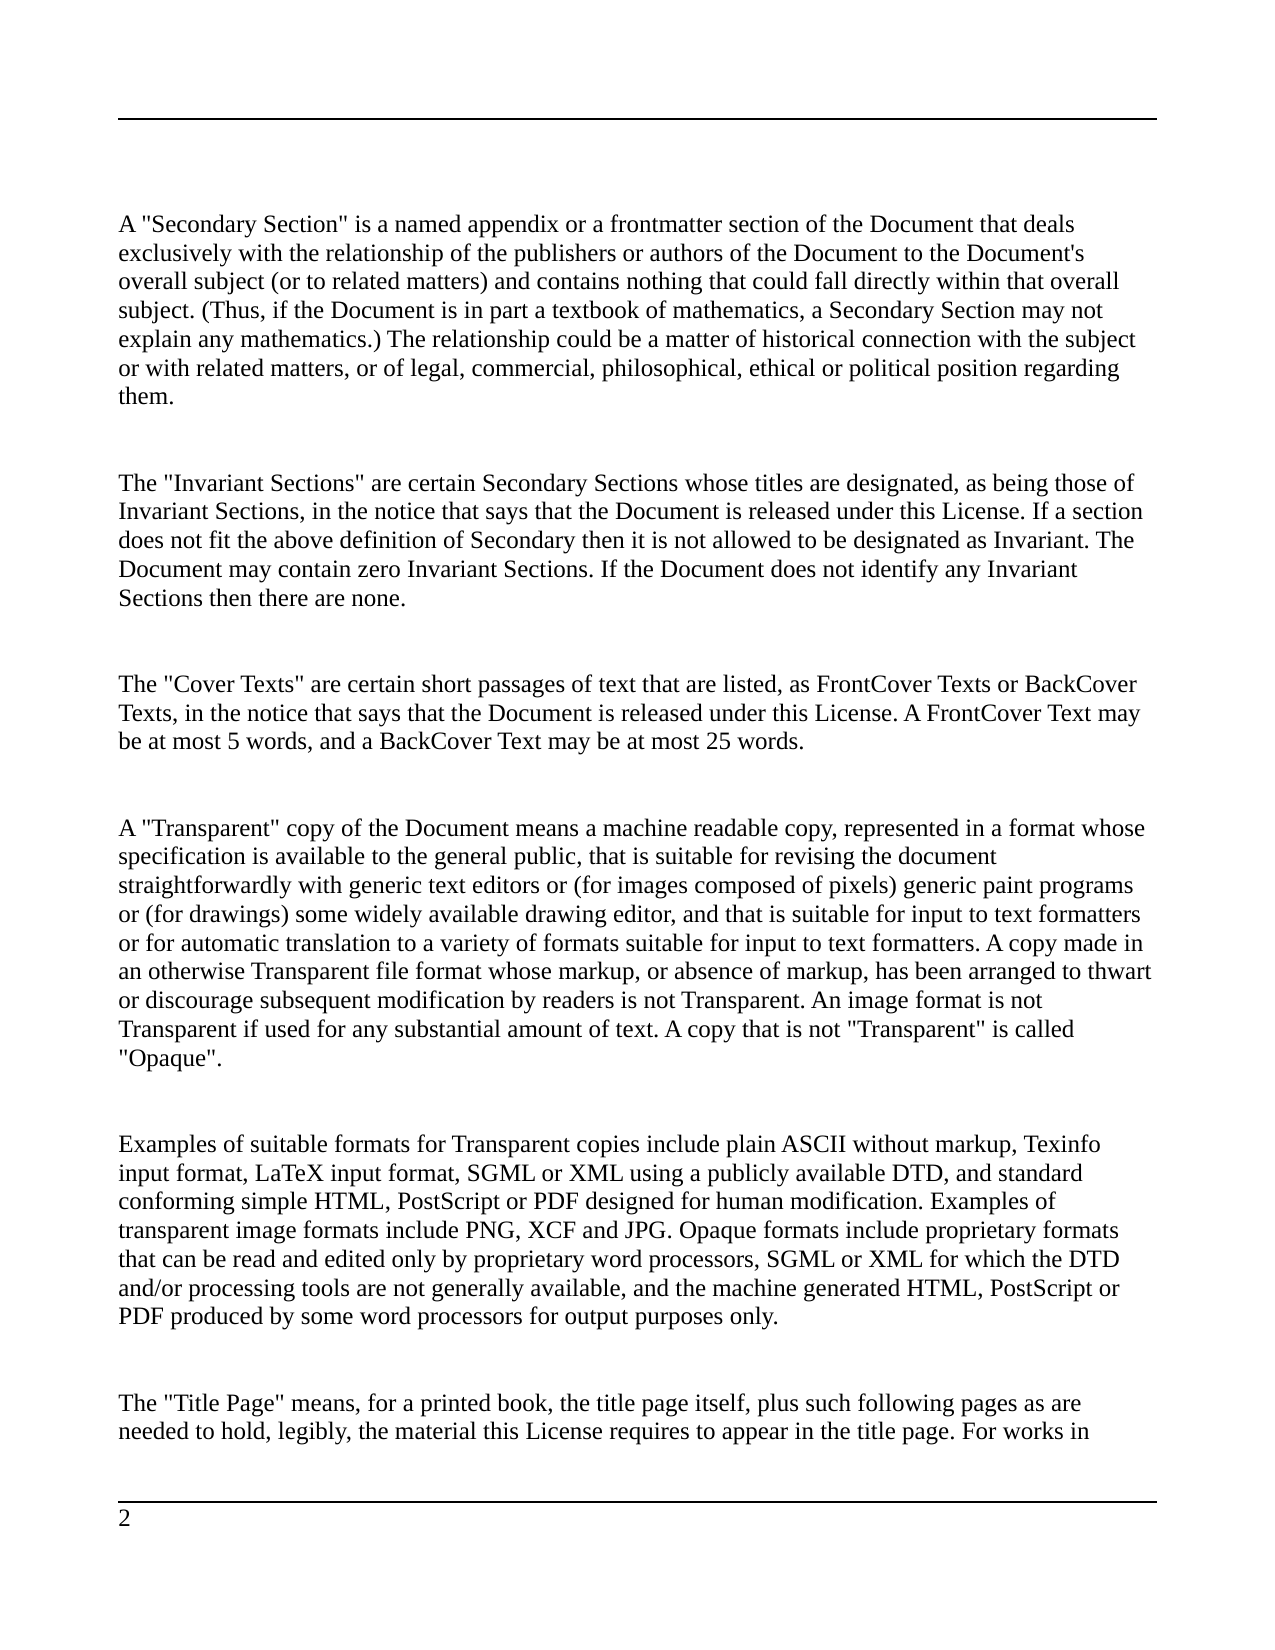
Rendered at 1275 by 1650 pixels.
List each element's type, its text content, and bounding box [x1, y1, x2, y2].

text A "Transparent" copy of the Document means a machine readable copy, represented in a format whose specification is available to the general public, that is suitable for revising the document straightforwardly with generic text editors or (for images composed of pixels) generic paint programs or (for drawings) some widely available drawing editor, and that is suitable for input to text formatters or for automatic translation to a variety of formats suitable for input to text formatters. A copy made in an otherwise Transparent file format whose markup, or absence of markup, has been arranged to thwart or discourage subsequent modification by readers is not Transparent. An image format is not Transparent if used for any substantial amount of text. A copy that is not "Transparent" is called "Opaque". [118, 813, 1157, 1071]
text A "Secondary Section" is a named appendix or a frontmatter section of the Document that deals exclusively with the relationship of the publishers or authors of the Document to the Document's overall subject (or to related matters) and contains nothing that could fall directly within that overall subject. (Thus, if the Document is in part a textbook of mathematics, a Secondary Section may not explain any mathematics.) The relationship could be a matter of historical connection with the subject or with related matters, or of legal, commercial, philosophical, ethical or political position regarding them. [118, 209, 1157, 410]
text Examples of suitable formats for Transparent copies include plain ASCII without markup, Texinfo input format, LaTeX input format, SGML or XML using a publicly available DTD, and standard conforming simple HTML, PostScript or PDF designed for human modification. Examples of transparent image formats include PNG, XCF and JPG. Opaque formats include proprietary formats that can be read and edited only by proprietary word processors, SGML or XML for which the DTD and/or processing tools are not generally available, and the machine generated HTML, PostScript or PDF produced by some word processors for output purposes only. [118, 1129, 1157, 1330]
text The "Title Page" means, for a printed book, the title page itself, plus such following pages as are needed to hold, legibly, the material this License requires to appear in the title page. For works in [118, 1388, 1157, 1445]
text The "Invariant Sections" are certain Secondary Sections whose titles are designated, as being those of Invariant Sections, in the notice that says that the Document is released under this License. If a section does not fit the above definition of Secondary then it is not allowed to be designated as Invariant. The Document may contain zero Invariant Sections. If the Document does not identify any Invariant Sections then there are none. [118, 468, 1157, 611]
text The "Cover Texts" are certain short passages of text that are listed, as FrontCover Texts or BackCover Texts, in the notice that says that the Document is released under this License. A FrontCover Text may be at most 5 words, and a BackCover Text may be at most 25 words. [118, 669, 1157, 755]
